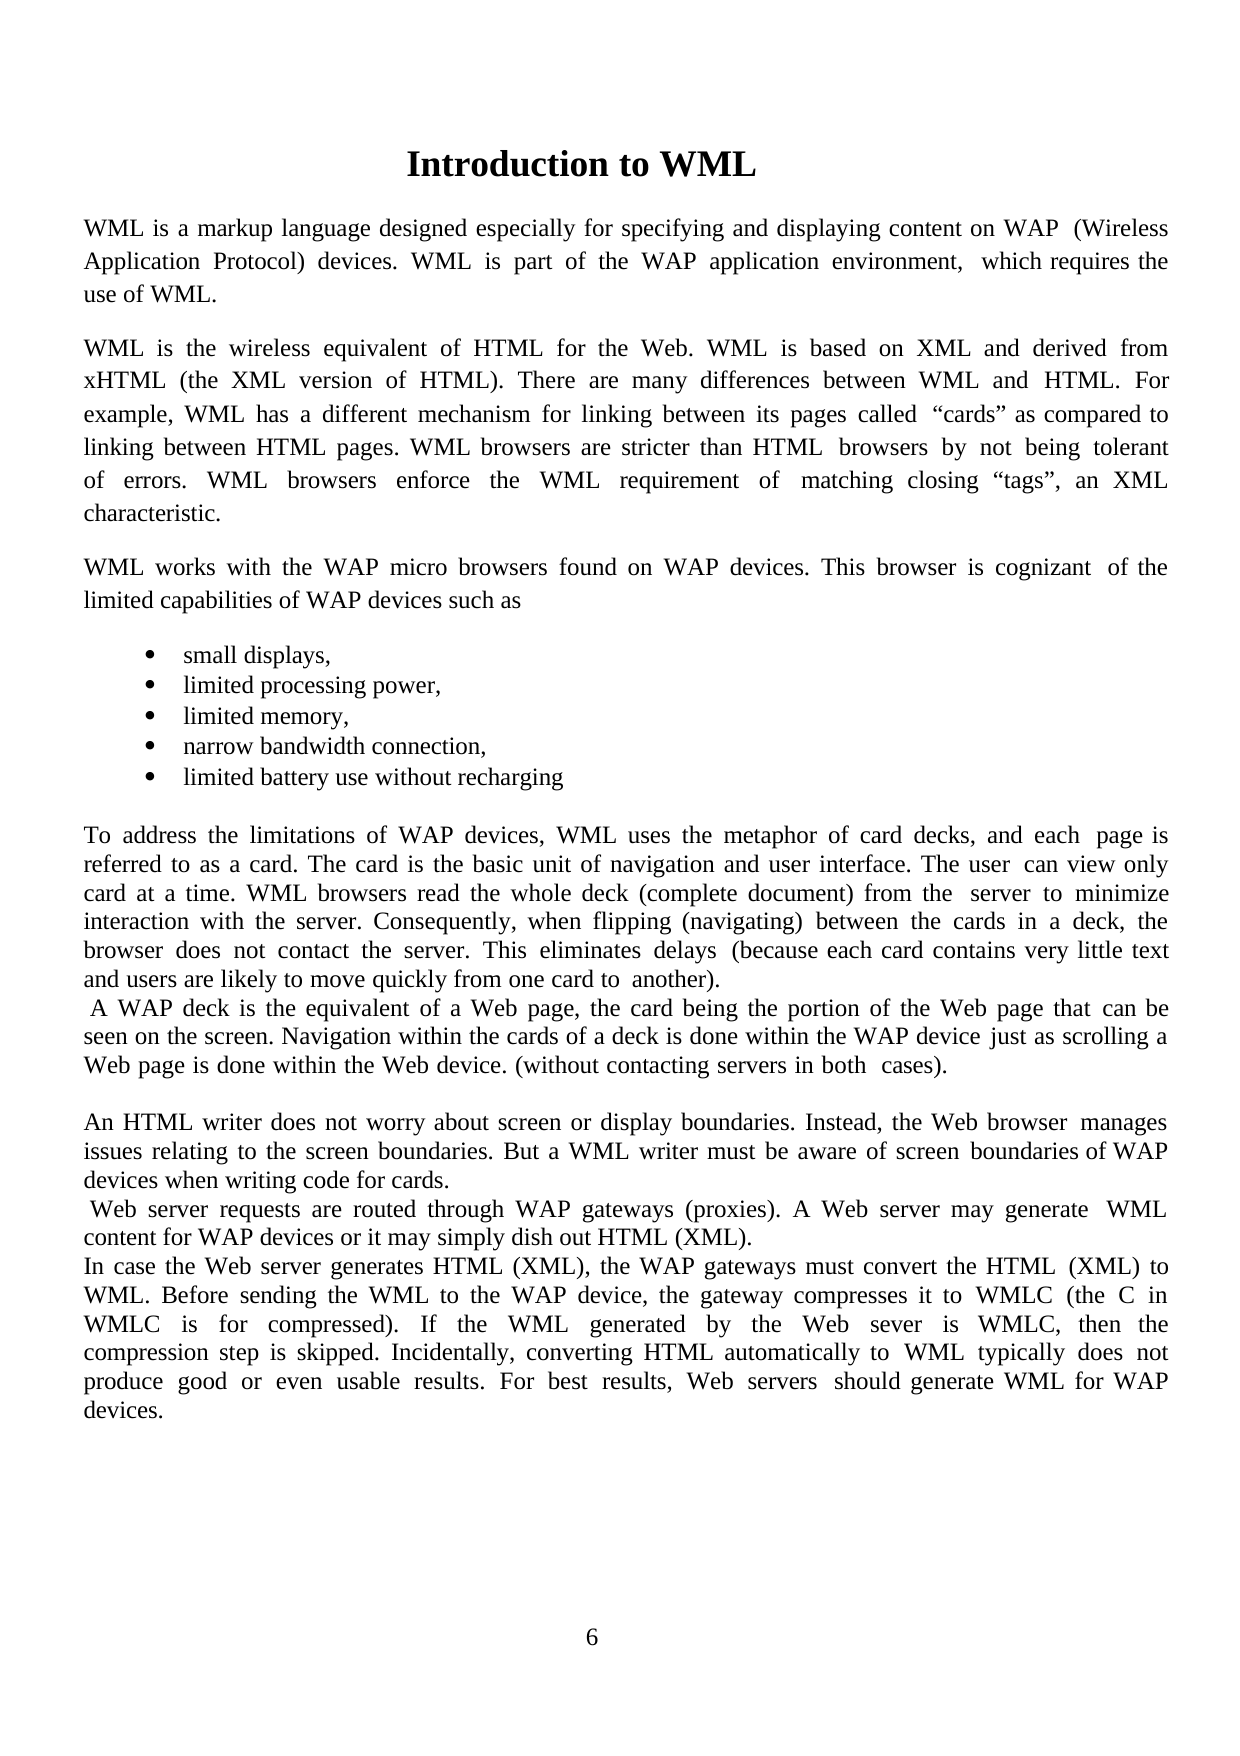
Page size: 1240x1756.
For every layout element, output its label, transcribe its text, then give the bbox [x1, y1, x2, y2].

text In case the Web server generates HTML (XML), the WAP gateways must convert the HTML (XML) to WML. Before sending the WML to the WAP device, the gateway compresses it to WMLC (the C in WMLC is for compressed). If the WML generated by the Web sever is WMLC, then the compression step is skipped. Incidentally, converting HTML automatically to WML typically does not produce good or even usable results. For best results, Web servers should generate WML for WAP devices. [83, 1251, 1169, 1424]
text Web server requests are routed through WAP gateways (proxies). A Web server may generate WML content for WAP devices or it may simply dish out HTML (XML). [83, 1194, 1168, 1251]
subtitle Introduction to WML [406, 141, 1181, 184]
list narrow bandwidth connection, [146, 730, 1181, 761]
text WML is the wireless equivalent of HTML for the Web. WML is based on XML and derived from xHTML (the XML version of HTML). There are many differences between WML and HTML. For example, WML has a different mechanism for linking between its pages called “cards” as compared to linking between HTML pages. WML browsers are stricter than HTML browsers by not being tolerant of errors. WML browsers enforce the WML requirement of matching closing “tags”, an XML characteristic. [83, 333, 1169, 526]
text WML is a markup language designed especially for specifying and displaying content on WAP (Wireless Application Protocol) devices. WML is part of the WAP application environment, which requires the use of WML. [83, 213, 1169, 308]
text A WAP deck is the equivalent of a Web page, the card being the portion of the Web page that can be seen on the screen. Navigation within the cards of a deck is done within the WAP device just as scrolling a Web page is done within the Web device. (without contacting servers in both cases). [83, 993, 1169, 1079]
list limited battery use without recharging [146, 761, 1181, 791]
text To address the limitations of WAP devices, WML uses the metaphor of card decks, and each page is referred to as a card. The card is the basic unit of navigation and user interface. The user can view only card at a time. WML browsers read the whole deck (complete document) from the server to minimize interaction with the server. Consequently, when flipping (navigating) between the cards in a deck, the browser does not contact the server. This eliminates delays (because each card contains very little text and users are likely to move quickly from one card to another). [83, 820, 1169, 993]
text An HTML writer does not worry about screen or display boundaries. Instead, the Web browser manages issues relating to the screen boundaries. But a WML writer must be aware of screen boundaries of WAP devices when writing code for cards. [83, 1107, 1168, 1194]
list limited processing power, [146, 669, 1181, 700]
list limited memory, [146, 700, 1181, 730]
list small displays, [146, 639, 1181, 669]
text WML works with the WAP micro browsers found on WAP devices. This browser is cognizant of the limited capabilities of WAP devices such as [83, 552, 1168, 613]
